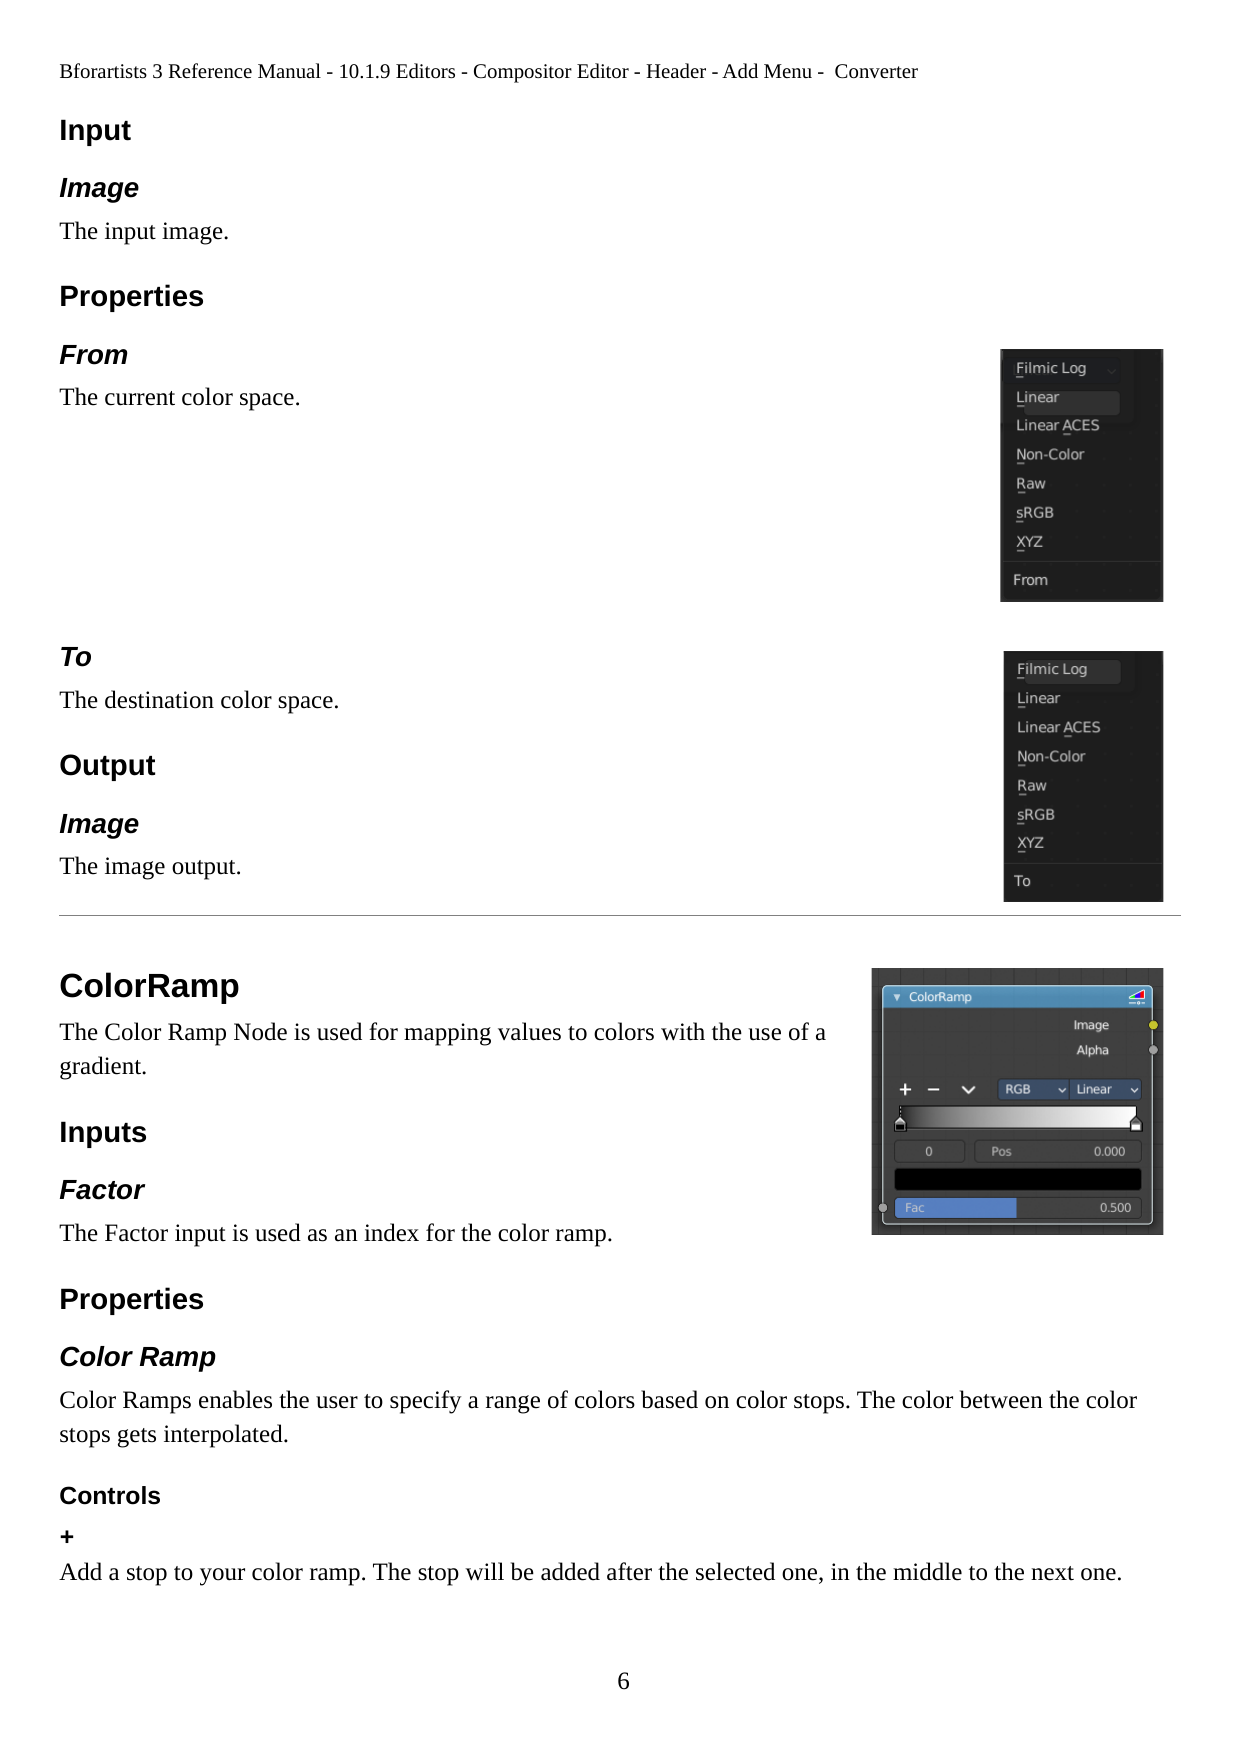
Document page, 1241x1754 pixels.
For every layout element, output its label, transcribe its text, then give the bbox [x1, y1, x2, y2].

text The image output. [59, 851, 1003, 880]
subtitle Properties [59, 1282, 1181, 1315]
text The Factor input is used as an index for the color ramp. [59, 1218, 1181, 1247]
text [1164, 382, 1181, 411]
subtitle [1164, 1115, 1181, 1148]
text The current color space. [59, 382, 1000, 411]
picture [1000, 349, 1164, 602]
picture [871, 968, 1164, 1235]
subtitle [1164, 748, 1181, 782]
subtitle Properties [59, 279, 1181, 313]
text Add a stop to your color ramp. The stop will be added after the selected one, in the middle to the next one. [59, 1557, 1181, 1585]
subtitle [1164, 1173, 1181, 1205]
picture [1003, 651, 1164, 902]
subtitle From [59, 338, 1181, 370]
subtitle Output [59, 748, 1003, 782]
subtitle Image [59, 807, 1003, 839]
text The input image. [59, 216, 1181, 244]
subtitle Color Ramp [59, 1340, 1181, 1372]
subtitle Controls [59, 1481, 1181, 1509]
subtitle ColorRamp [59, 966, 1181, 1004]
text The destination color space. [59, 685, 1003, 713]
subtitle [1164, 807, 1181, 839]
text [1164, 851, 1181, 880]
subtitle Factor [59, 1173, 871, 1205]
text Color Ramps enables the user to specify a range of colors based on color stops. The color between the color stops gets interpolated. [59, 1385, 1181, 1448]
text The Color Ramp Node is used for mapping values to colors with the use of a gradient. [59, 1017, 871, 1080]
subtitle Image [59, 171, 1181, 203]
subtitle Input [59, 113, 1181, 146]
subtitle + [59, 1522, 1181, 1550]
subtitle To [59, 640, 1181, 672]
subtitle Inputs [59, 1115, 871, 1148]
